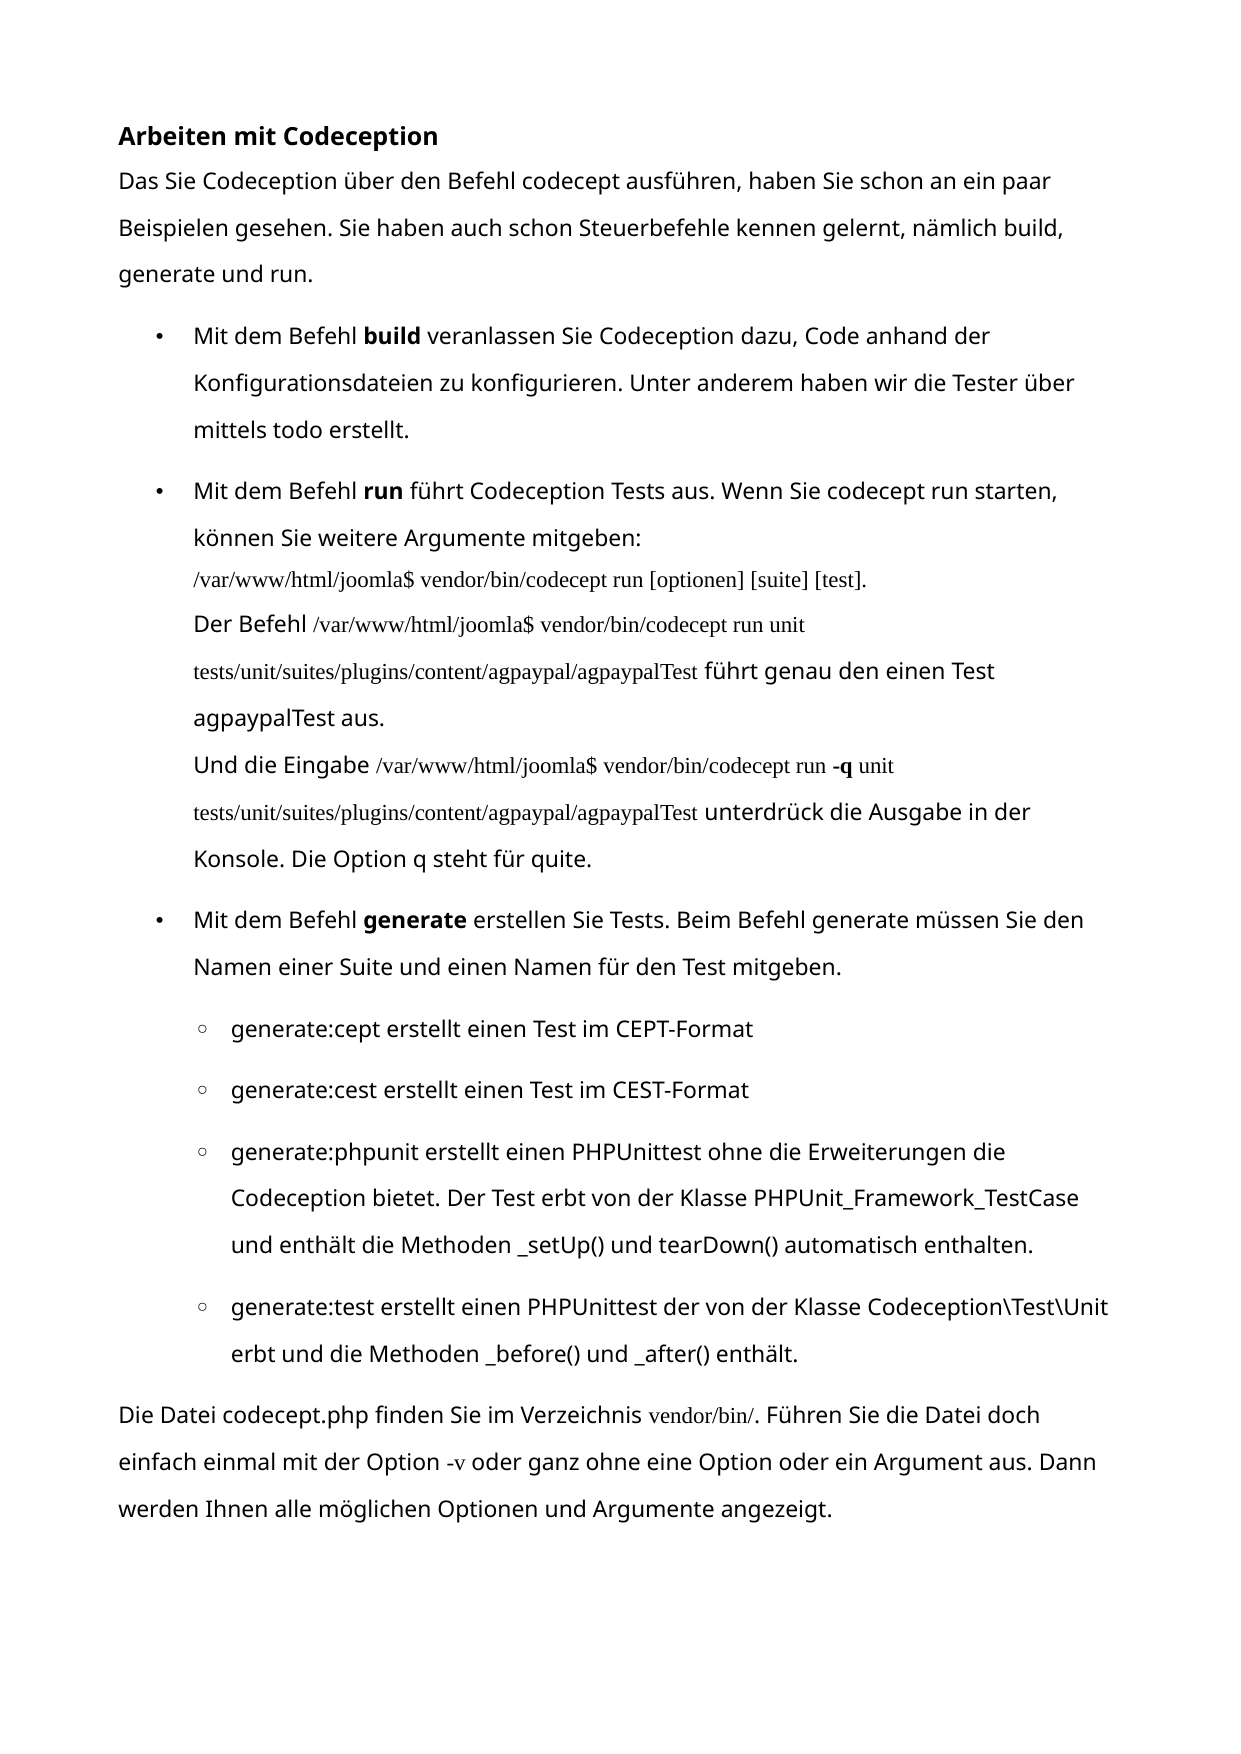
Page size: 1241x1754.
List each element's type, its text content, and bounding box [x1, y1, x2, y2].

subtitle Arbeiten mit Codeception [118, 118, 1122, 152]
list generate:phpunit erstellt einen PHPUnittest ohne die Erweiterungen die Codeception bietet. Der Test erbt von der Klasse PHPUnit_Framework_TestCase und enthält die Methoden _setUp() und tearDown() automatisch enthalten. [193, 1135, 1122, 1260]
list generate:cest erstellt einen Test im CEST-Format [193, 1074, 1122, 1105]
text Das Sie Codeception über den Befehl codecept ausführen, haben Sie schon an ein paar Beispielen gesehen. Sie haben auch schon Steuerbefehle kennen gelernt, nämlich build, generate und run. [118, 165, 1122, 290]
list generate:test erstellt einen PHPUnittest der von der Klasse Codeception\Test\Unit erbt und die Methoden _before() und _after() enthält. [193, 1291, 1122, 1369]
text Die Datei codecept.php finden Sie im Verzeichnis vendor/bin/. Führen Sie die Datei doch einfach einmal mit der Option -v oder ganz ohne eine Option oder ein Argument aus. Dann werden Ihnen alle möglichen Optionen und Argumente angezeigt. [118, 1399, 1122, 1524]
list Mit dem Befehl run führt Codeception Tests aus. Wenn Sie codecept run starten, können Sie weitere Argumente mitgeben: /var/www/html/joomla$ vendor/bin/codecept run [optionen] [suite] [test]. Der Befehl /var/www/html/joomla$ vendor/bin/codecept run unit tests/unit/suites/plugins/content/agpaypal/agpaypalTest führt genau den einen Test agpaypalTest aus. Und die Eingabe /var/www/html/joomla$ vendor/bin/codecept run -q unit tests/unit/suites/plugins/content/agpaypal/agpaypalTest unterdrück die Ausgabe in der Konsole. Die Option q steht für quite. [156, 475, 1122, 874]
list Mit dem Befehl build veranlassen Sie Codeception dazu, Code anhand der Konfigurationsdateien zu konfigurieren. Unter anderem haben wir die Tester über mittels todo erstellt. [156, 320, 1122, 445]
list generate:cept erstellt einen Test im CEPT-Format [193, 1012, 1122, 1044]
list Mit dem Befehl generate erstellen Sie Tests. Beim Befehl generate müssen Sie den Namen einer Suite und einen Namen für den Test mitgeben. [156, 904, 1122, 982]
